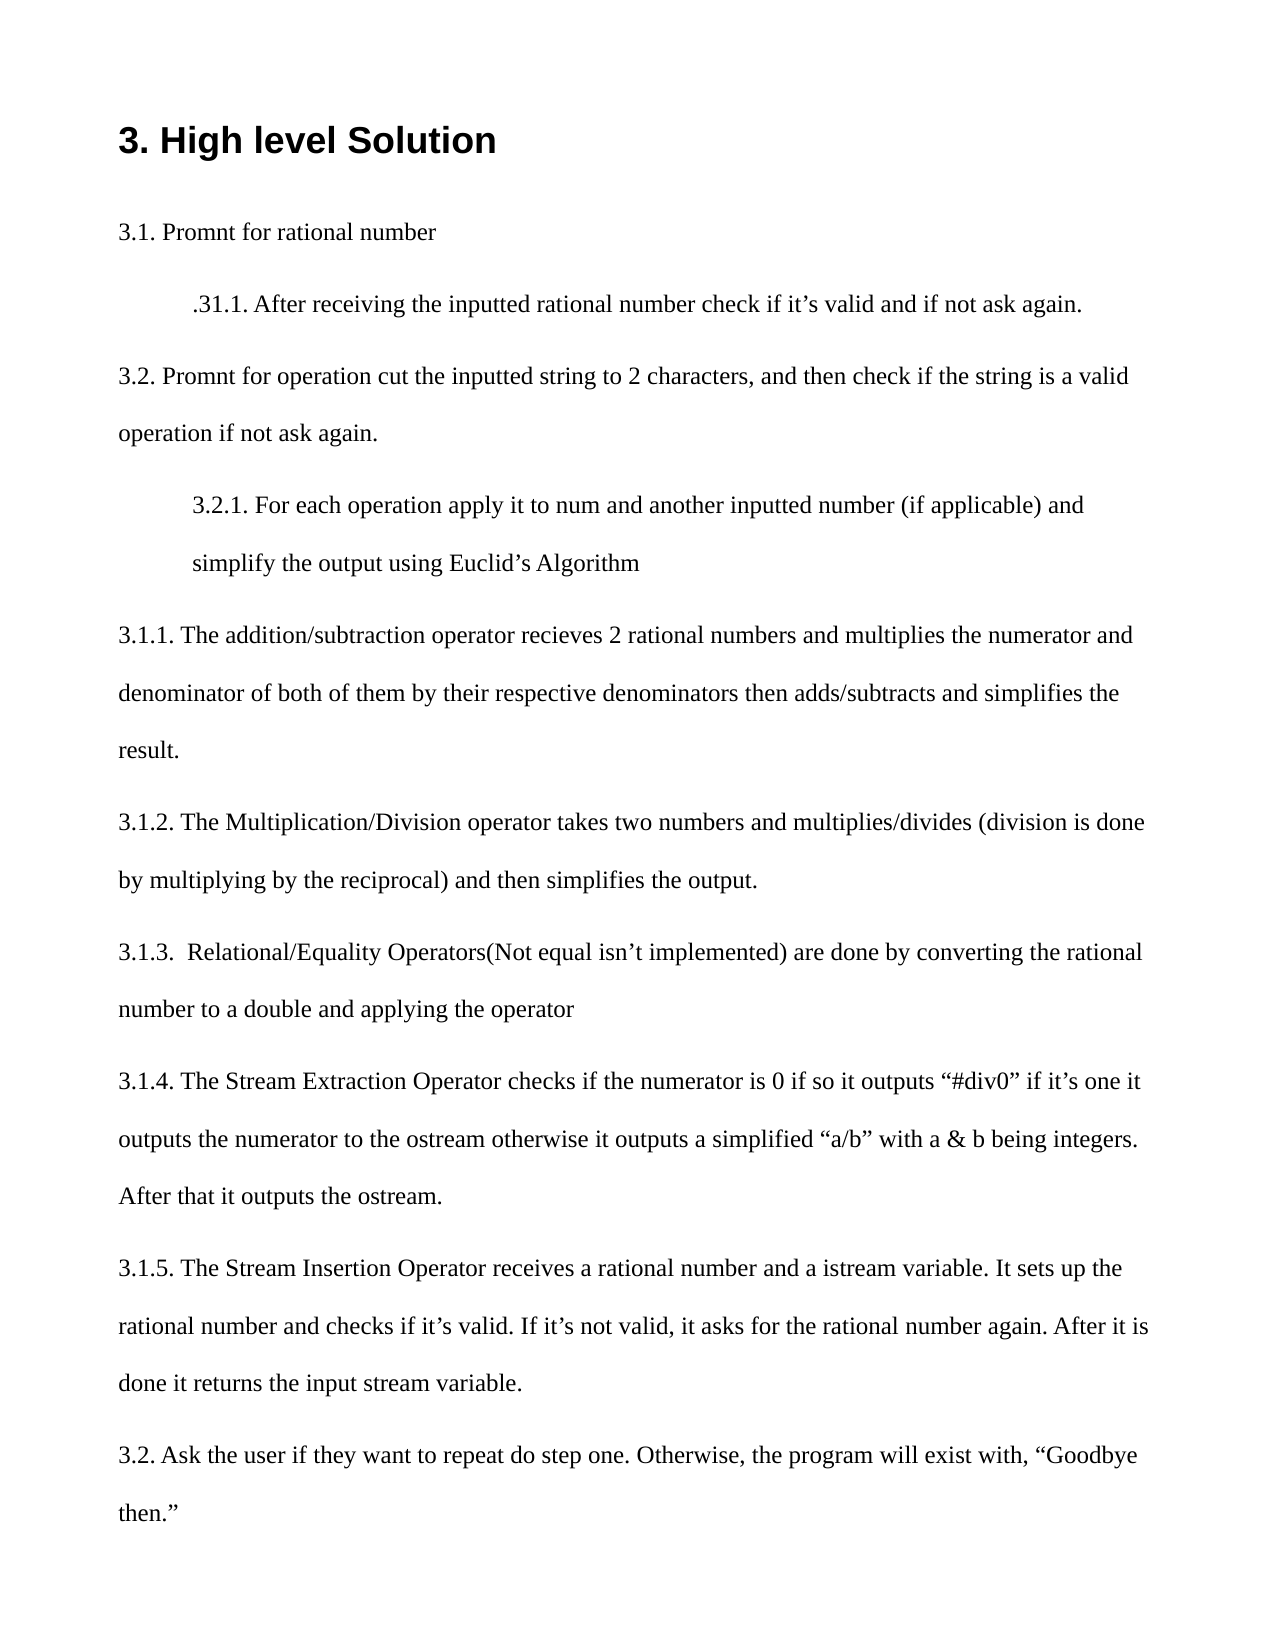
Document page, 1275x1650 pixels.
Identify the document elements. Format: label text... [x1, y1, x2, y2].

text 3.1. Promnt for rational number [118, 217, 1157, 246]
text 3.2.1. For each operation apply it to num and another inputted number (if applicable) and simplify the output using Euclid’s Algorithm [118, 491, 1157, 577]
text 3.1.5. The Stream Insertion Operator receives a rational number and a istream variable. It sets up the rational number and checks if it’s valid. If it’s not valid, it asks for the rational number again. After it is done it returns the input stream variable. [118, 1253, 1157, 1397]
text 3.2. Promnt for operation cut the inputted string to 2 characters, and then check if the string is a valid operation if not ask again. [118, 361, 1157, 447]
text 3.1.2. The Multiplication/Division operator takes two numbers and multiplies/divides (division is done by multiplying by the reciprocal) and then simplifies the output. [118, 807, 1157, 893]
text 3.2. Ask the user if they want to repeat do step one. Otherwise, the program will exist with, “Goodbye then.” [118, 1441, 1157, 1527]
subtitle 3. High level Solution [118, 118, 1157, 161]
text 3.1.4. The Stream Extraction Operator checks if the numerator is 0 if so it outputs “#div0” if it’s one it outputs the numerator to the ostream otherwise it outputs a simplified “a/b” with a & b being integers. After that it outputs the ostream. [118, 1066, 1157, 1210]
text .31.1. After receiving the inputted rational number check if it’s valid and if not ask again. [118, 289, 1157, 318]
text 3.1.1. The addition/subtraction operator recieves 2 rational numbers and multiplies the numerator and denominator of both of them by their respective denominators then adds/subtracts and simplifies the result. [118, 620, 1157, 764]
text 3.1.3. Relational/Equality Operators(Not equal isn’t implemented) are done by converting the rational number to a double and applying the operator [118, 937, 1157, 1023]
